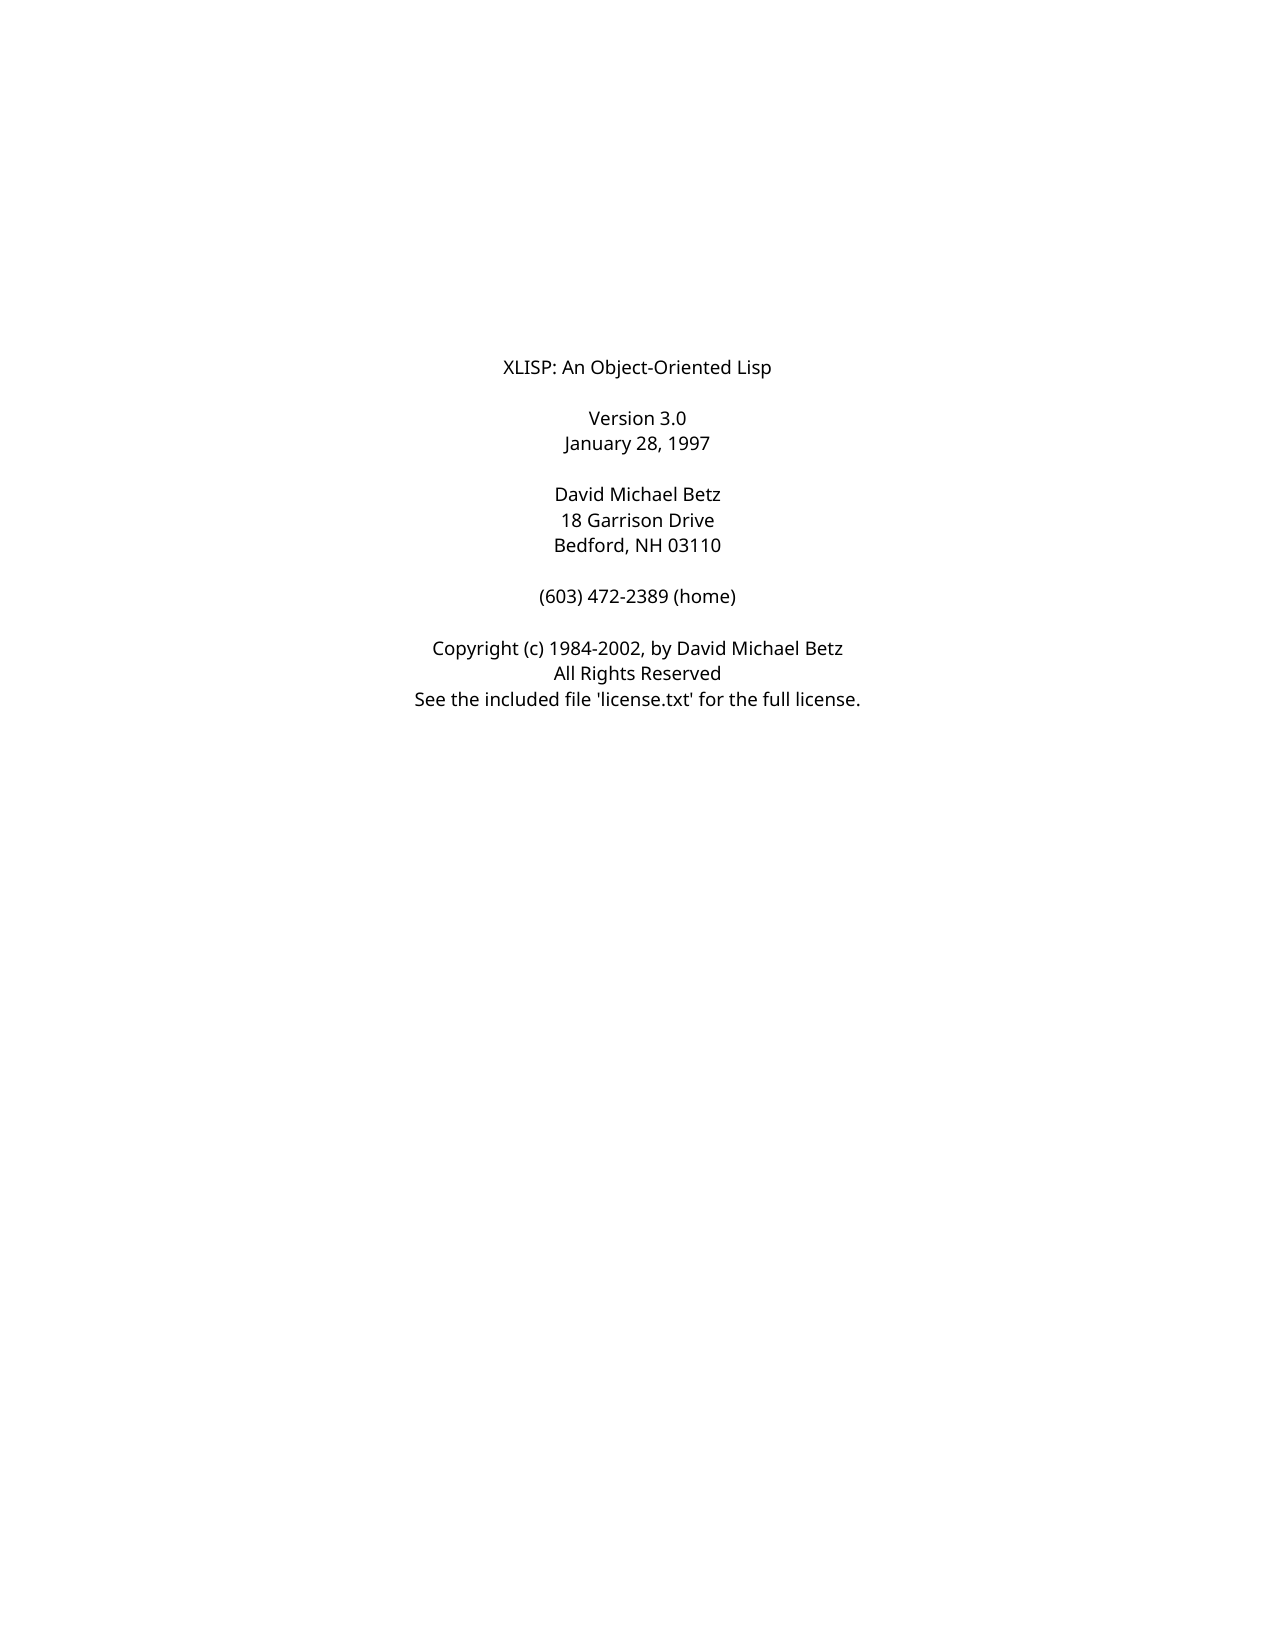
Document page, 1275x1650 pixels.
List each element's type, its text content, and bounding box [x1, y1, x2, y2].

text January 28, 1997 [187, 431, 1087, 456]
text Bedford, NH 03110 [187, 533, 1087, 558]
text David Michael Betz [187, 482, 1087, 507]
text See the included file 'license.txt' for the full license. [187, 686, 1087, 711]
text (603) 472-2389 (home) [187, 584, 1087, 609]
text Version 3.0 [187, 405, 1087, 431]
text 18 Garrison Drive [187, 507, 1087, 533]
text XLISP: An Object-Oriented Lisp [187, 354, 1087, 380]
text All Rights Reserved [187, 660, 1087, 686]
text Copyright (c) 1984-2002, by David Michael Betz [187, 635, 1087, 660]
